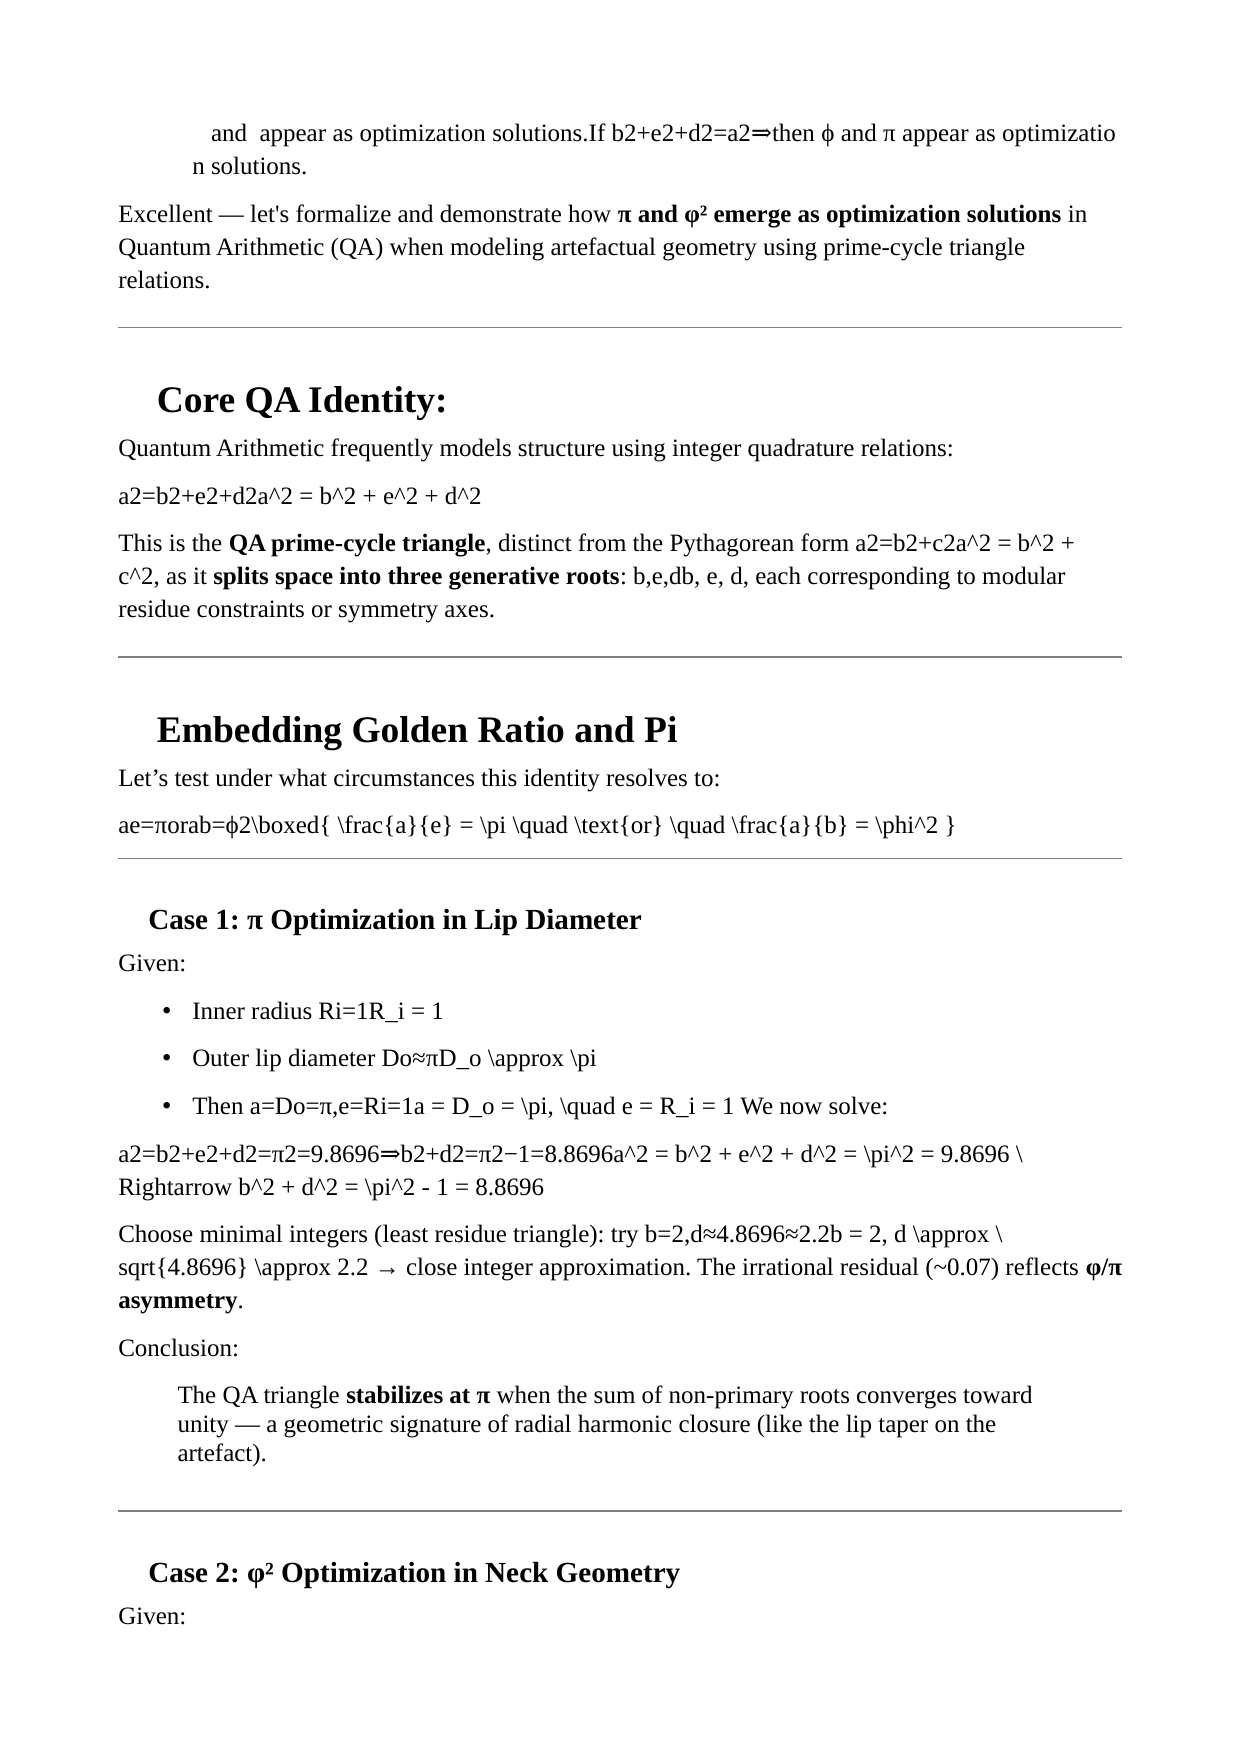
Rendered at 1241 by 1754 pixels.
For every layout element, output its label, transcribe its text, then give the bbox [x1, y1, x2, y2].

text a2=b2+e2+d2=π2=9.8696⇒b2+d2=π2−1=8.8696a^2 = b^2 + e^2 + d^2 = \pi^2 = 9.8696 \Rightarrow b^2 + d^2 = \pi^2 - 1 = 8.8696 [118, 1139, 1122, 1200]
list Outer lip diameter Do≈πD_o \approx \pi [162, 1043, 1122, 1072]
list Inner radius Ri=1R_i = 1 [162, 996, 1122, 1024]
subtitle 🧪 Case 2: φ² Optimization in Neck Geometry [118, 1555, 1122, 1589]
subtitle 🔷 Embedding Golden Ratio and Pi [118, 707, 1122, 750]
text ae=πorab=ϕ2\boxed{ \frac{a}{e} = \pi \quad \text{or} \quad \frac{a}{b} = \phi^2 } [118, 810, 1122, 839]
text Excellent — let's formalize and demonstrate how π and φ² emerge as optimization solutions in Quantum Arithmetic (QA) when modeling artefactual geometry using prime-cycle triangle relations. [118, 199, 1122, 293]
text a2=b2+e2+d2a^2 = b^2 + e^2 + d^2 [118, 481, 1122, 509]
text This is the QA prime-cycle triangle, distinct from the Pythagorean form a2=b2+c2a^2 = b^2 + c^2, as it splits space into three generative roots: b,e,db, e, d, each corresponding to modular residue constraints or symmetry axes. [118, 528, 1122, 623]
text Given: [118, 948, 1122, 977]
text Given: [118, 1601, 1122, 1630]
list Then a=Do=π,e=Ri=1a = D_o = \pi, \quad e = R_i = 1 We now solve: [162, 1091, 1122, 1120]
list and appear as optimization solutions.If b2+e2+d2=a2⇒then ϕ and π appear as optimization solutions. [162, 118, 1122, 180]
subtitle 🔶 Core QA Identity: [118, 377, 1122, 421]
subtitle 🧪 Case 1: π Optimization in Lip Diameter [118, 902, 1122, 936]
text Choose minimal integers (least residue triangle): try b=2,d≈4.8696≈2.2b = 2, d \approx \sqrt{4.8696} \approx 2.2 → close integer approximation. The irrational residual (~0.07) reflects φ/π asymmetry. [118, 1219, 1122, 1314]
text The QA triangle stabilizes at π when the sum of non-primary roots converges toward unity — a geometric signature of radial harmonic closure (like the lip taper on the artefact). [177, 1381, 1063, 1467]
text Conclusion: [118, 1333, 1122, 1362]
text Let’s test under what circumstances this identity resolves to: [118, 763, 1122, 791]
text Quantum Arithmetic frequently models structure using integer quadrature relations: [118, 433, 1122, 462]
